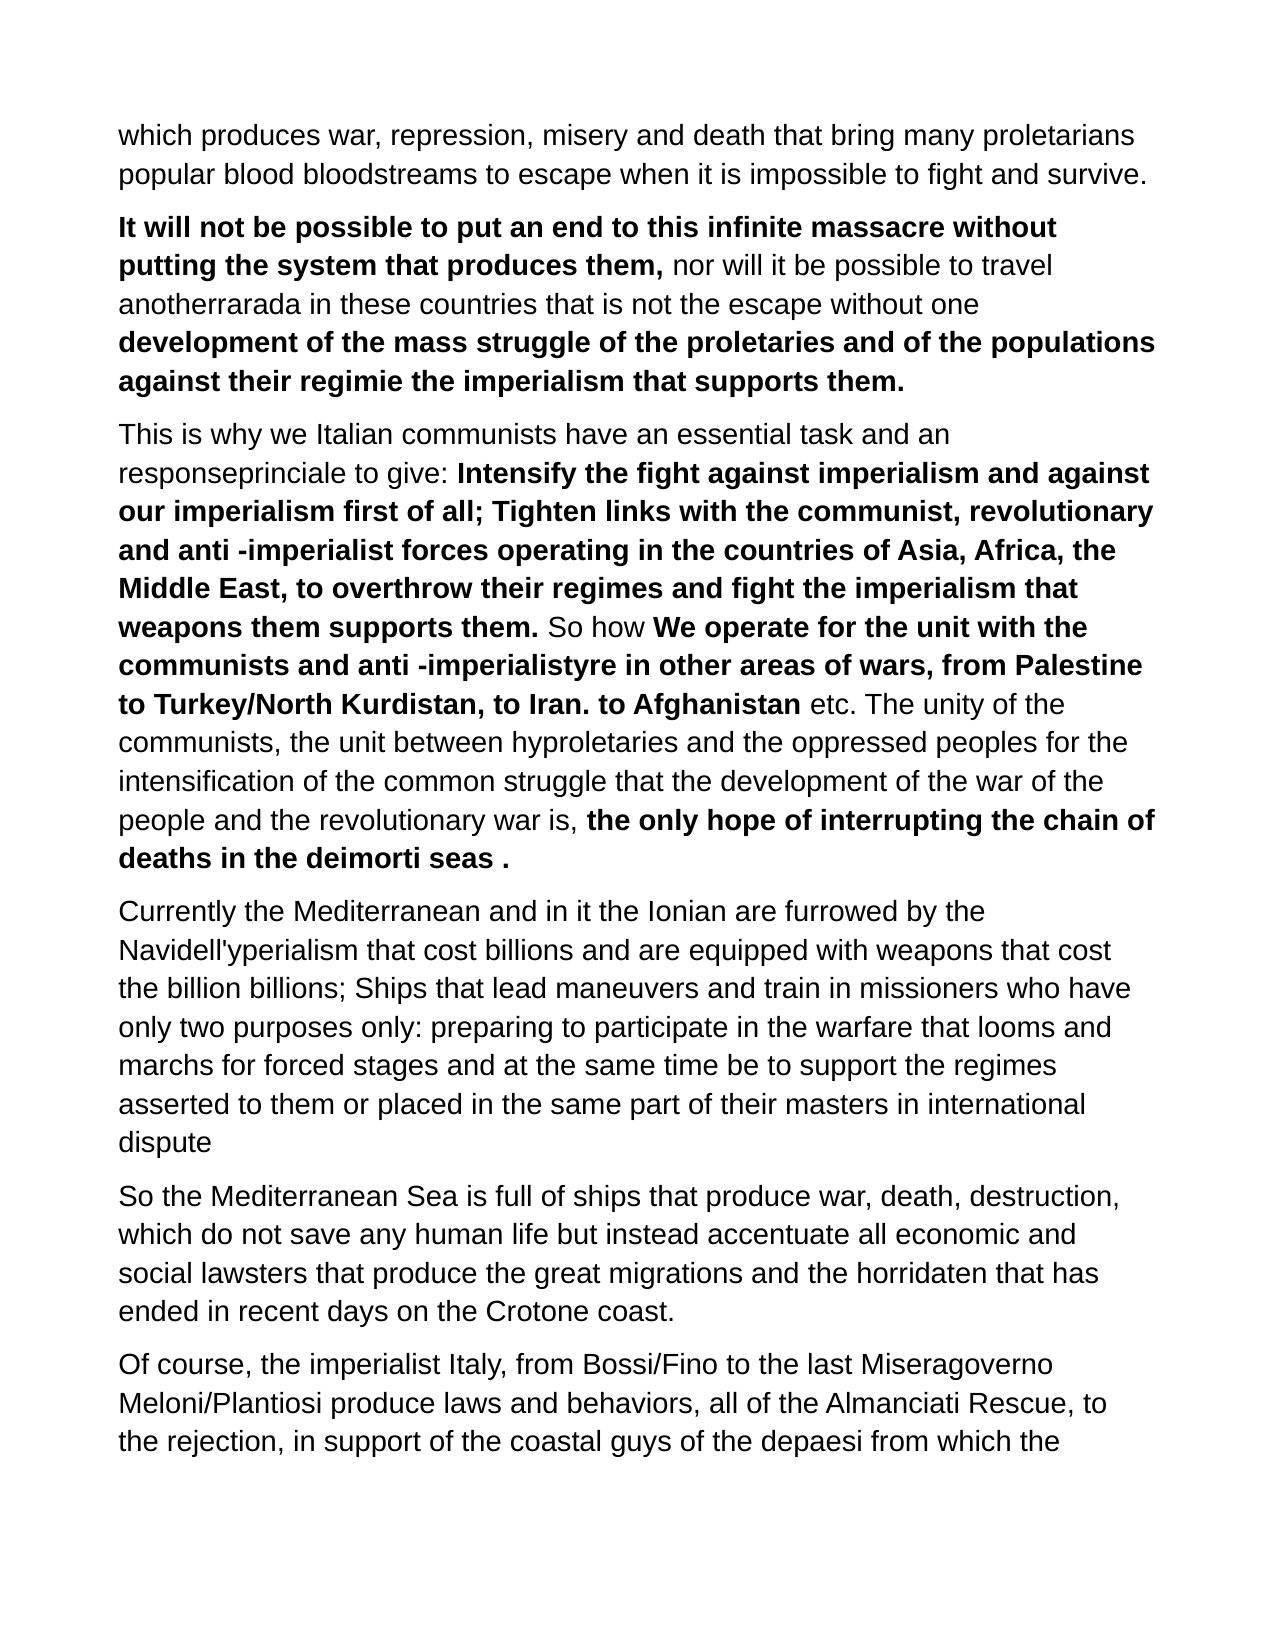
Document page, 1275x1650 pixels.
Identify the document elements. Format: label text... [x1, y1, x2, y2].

text This is why we Italian communists have an essential task and an responseprinciale to give: Intensify the fight against imperialism and against our imperialism first of all; Tighten links with the communist, revolutionary and anti -imperialist forces operating in the countries of Asia, Africa, the Middle East, to overthrow their regimes and fight the imperialism that weapons them supports them. So how We operate for the unit with the communists and anti -imperialistyre in other areas of wars, from Palestine to Turkey/North Kurdistan, to Iran. to Afghanistan etc. The unity of the communists, the unit between hyproletaries and the oppressed peoples for the intensification of the common struggle that the development of the war of the people and the revolutionary war is, the only hope of interrupting the chain of deaths in the deimorti seas . [118, 417, 1157, 874]
text Currently the Mediterranean and in it the Ionian are furrowed by the Navidell'yperialism that cost billions and are equipped with weapons that cost the billion billions; Ships that lead maneuvers and train in missioners who have only two purposes only: preparing to participate in the warfare that looms and marchs for forced stages and at the same time be to support the regimes asserted to them or placed in the same part of their masters in international dispute [118, 894, 1157, 1159]
text Of course, the imperialist Italy, from Bossi/Fino to the last Miseragoverno Meloni/Plantiosi produce laws and behaviors, all of the Almanciati Rescue, to the rejection, in support of the coastal guys of the depaesi from which the [118, 1347, 1157, 1458]
text which produces war, repression, misery and death that bring many proletarians popular blood bloodstreams to escape when it is impossible to fight and survive. [118, 118, 1157, 190]
text So the Mediterranean Sea is full of ships that produce war, death, destruction, which do not save any human life but instead accentuate all economic and social lawsters that produce the great migrations and the horridaten that has ended in recent days on the Crotone coast. [118, 1178, 1157, 1328]
text It will not be possible to put an end to this infinite massacre without putting the system that produces them, nor will it be possible to travel anotherrarada in these countries that is not the escape without one development of the mass struggle of the proletaries and of the populations against their regimie the imperialism that supports them. [118, 210, 1157, 397]
